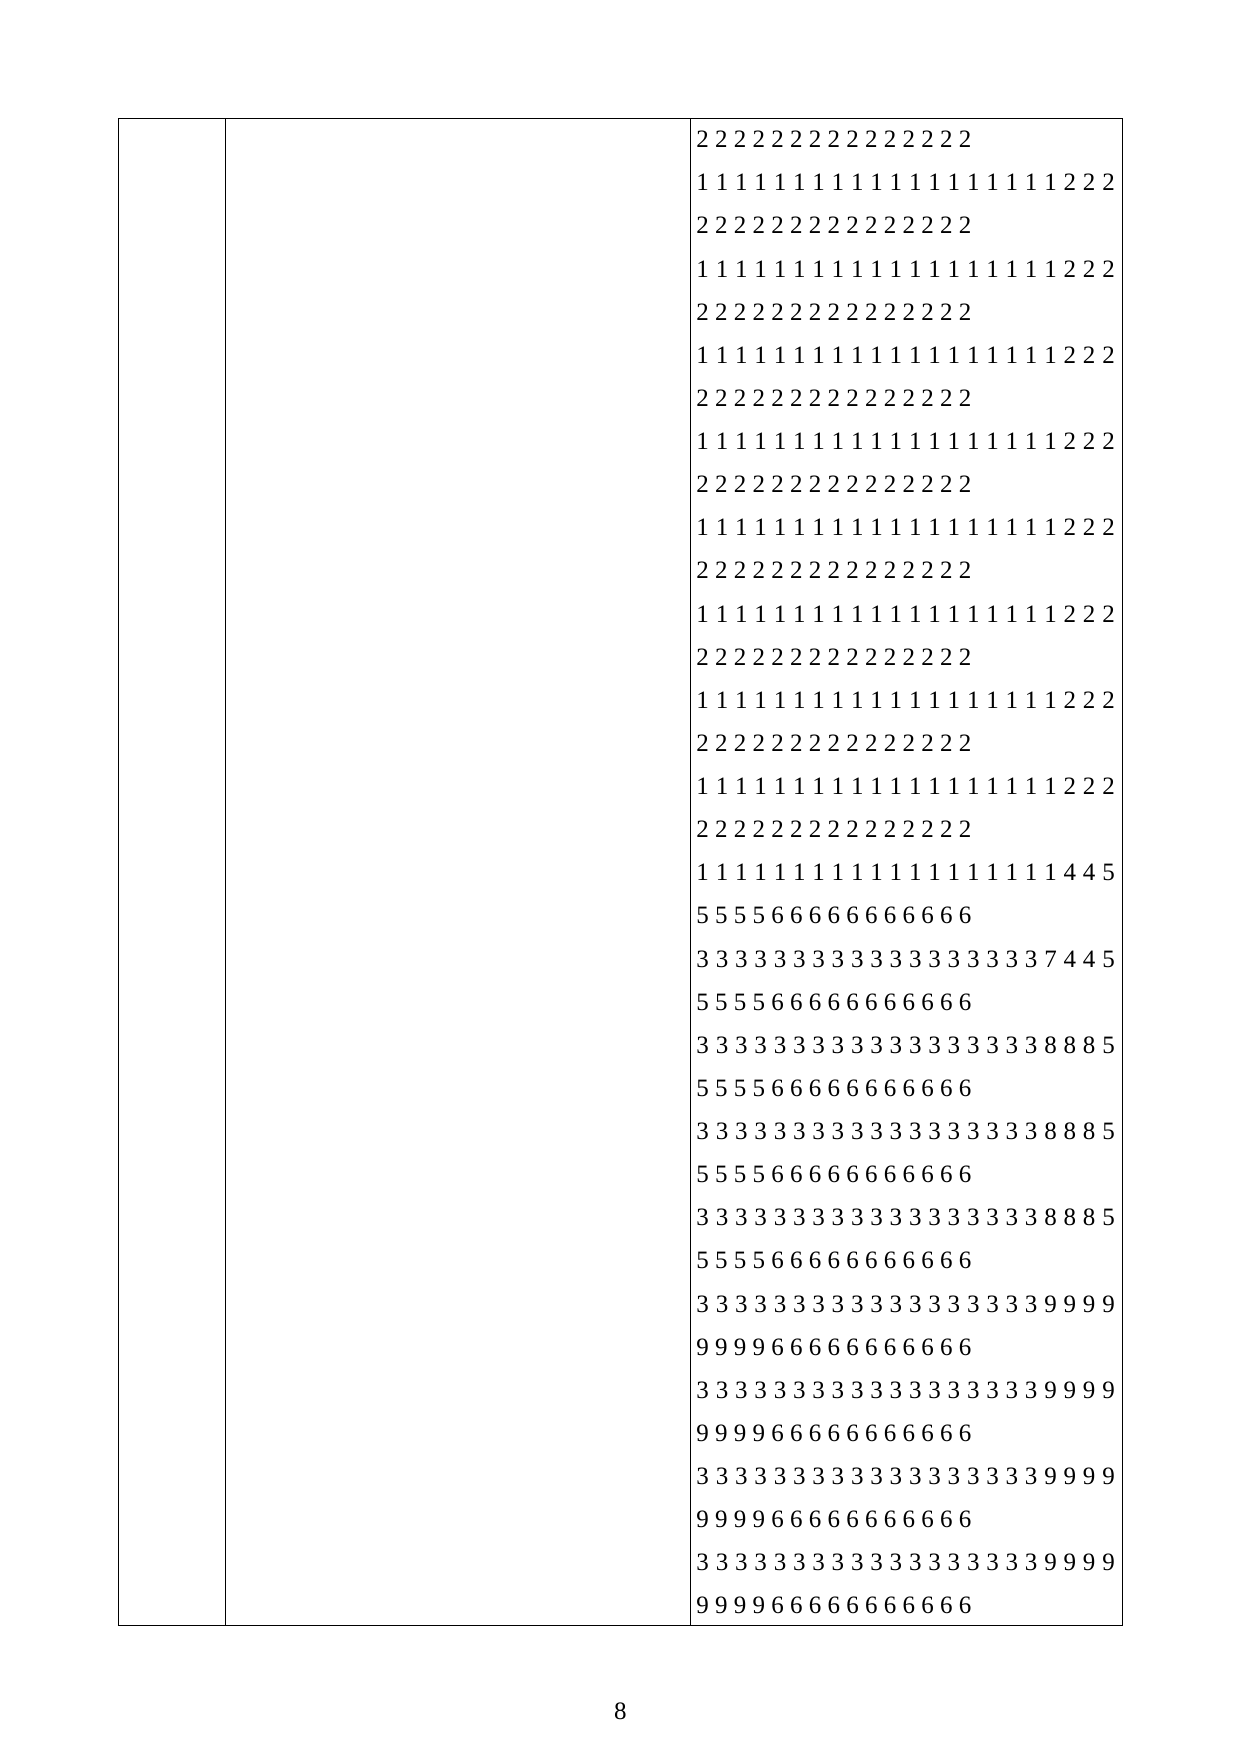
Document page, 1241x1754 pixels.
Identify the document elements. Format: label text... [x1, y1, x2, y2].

table_cell [226, 119, 690, 1625]
table_cell [119, 119, 225, 1625]
table_cell 2 2 2 2 2 2 2 2 2 2 2 2 2 2 2 1 1 1 1 1 1 1 1 1 1 1 1 1 1 1 1 1 1 1 2 2 2 2 2 2 2 2 2 2 2 2 2 2 2 2 2 2 1 1 1 1 1 1 1 1 1 1 1 1 1 1 1 1 1 1 1 2 2 2 2 2 2 2 2 2 2 2 2 2 2 2 2 2 2 1 1 1 1 1 1 1 1 1 1 1 1 1 1 1 1 1 1 1 2 2 2 2 2 2 2 2 2 2 2 2 2 2 2 2 2 2 1 1 1 1 1 1 1 1 1 1 1 1 1 1 1 1 1 1 1 2 2 2 2 2 2 2 2 2 2 2 2 2 2 2 2 2 2 1 1 1 1 1 1 1 1 1 1 1 1 1 1 1 1 1 1 1 2 2 2 2 2 2 2 2 2 2 2 2 2 2 2 2 2 2 1 1 1 1 1 1 1 1 1 1 1 1 1 1 1 1 1 1 1 2 2 2 2 2 2 2 2 2 2 2 2 2 2 2 2 2 2 1 1 1 1 1 1 1 1 1 1 1 1 1 1 1 1 1 1 1 2 2 2 2 2 2 2 2 2 2 2 2 2 2 2 2 2 2 1 1 1 1 1 1 1 1 1 1 1 1 1 1 1 1 1 1 1 2 2 2 2 2 2 2 2 2 2 2 2 2 2 2 2 2 2 1 1 1 1 1 1 1 1 1 1 1 1 1 1 1 1 1 1 1 4 4 5 5 5 5 5 6 6 6 6 6 6 6 6 6 6 6 3 3 3 3 3 3 3 3 3 3 3 3 3 3 3 3 3 3 7 4 4 5 5 5 5 5 6 6 6 6 6 6 6 6 6 6 6 3 3 3 3 3 3 3 3 3 3 3 3 3 3 3 3 3 3 8 8 8 5 5 5 5 5 6 6 6 6 6 6 6 6 6 6 6 3 3 3 3 3 3 3 3 3 3 3 3 3 3 3 3 3 3 8 8 8 5 5 5 5 5 6 6 6 6 6 6 6 6 6 6 6 3 3 3 3 3 3 3 3 3 3 3 3 3 3 3 3 3 3 8 8 8 5 5 5 5 5 6 6 6 6 6 6 6 6 6 6 6 3 3 3 3 3 3 3 3 3 3 3 3 3 3 3 3 3 3 9 9 9 9 9 9 9 9 6 6 6 6 6 6 6 6 6 6 6 3 3 3 3 3 3 3 3 3 3 3 3 3 3 3 3 3 3 9 9 9 9 9 9 9 9 6 6 6 6 6 6 6 6 6 6 6 3 3 3 3 3 3 3 3 3 3 3 3 3 3 3 3 3 3 9 9 9 9 9 9 9 9 6 6 6 6 6 6 6 6 6 6 6 3 3 3 3 3 3 3 3 3 3 3 3 3 3 3 3 3 3 9 9 9 9 9 9 9 9 6 6 6 6 6 6 6 6 6 6 6 [691, 119, 1122, 1625]
